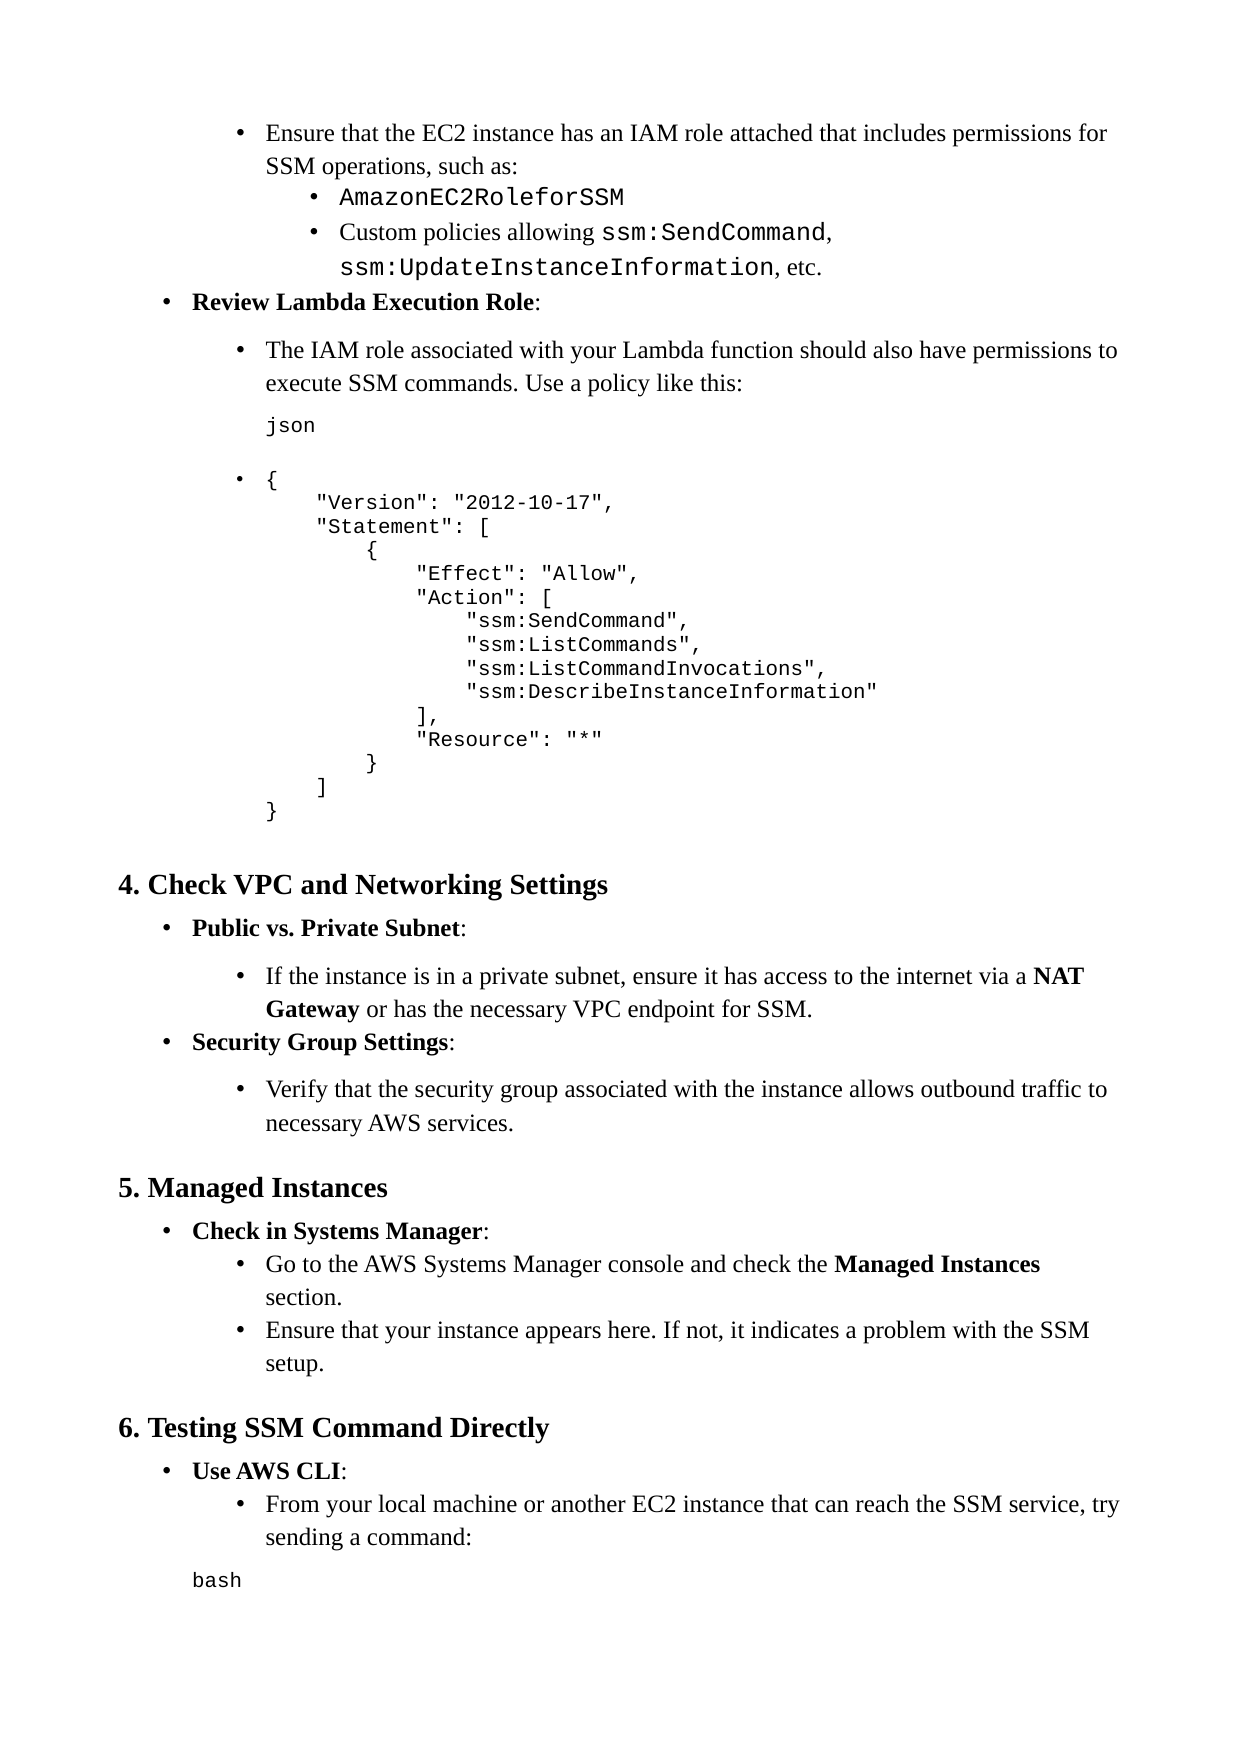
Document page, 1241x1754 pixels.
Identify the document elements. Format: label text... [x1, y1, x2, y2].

list Custom policies allowing ssm:SendCommand, ssm:UpdateInstanceInformation, etc. [309, 217, 1122, 283]
list Check in Systems Manager: [162, 1216, 1122, 1244]
list Review Lambda Execution Role: [162, 287, 1122, 316]
list "Version": "2012-10-17", [236, 492, 1122, 516]
list "Action": [ [236, 587, 1122, 610]
list If the instance is in a private subnet, ensure it has access to the internet via a NAT Gateway or has the necessary VPC endpoint for SSM. [236, 961, 1122, 1023]
list "ssm:DescribeInstanceInformation" [236, 681, 1122, 705]
list Ensure that your instance appears here. If not, it indicates a problem with the SSM setup. [236, 1315, 1122, 1377]
subtitle 5. Managed Instances [118, 1170, 1122, 1203]
list "ssm:SendCommand", [236, 610, 1122, 634]
list "ssm:ListCommands", [236, 634, 1122, 658]
list "ssm:ListCommandInvocations", [236, 658, 1122, 681]
list Ensure that the EC2 instance has an IAM role attached that includes permissions for SSM operations, such as: [236, 118, 1122, 180]
list "Effect": "Allow", [236, 563, 1122, 587]
subtitle 4. Check VPC and Networking Settings [118, 867, 1122, 901]
subtitle 6. Testing SSM Command Directly [118, 1410, 1122, 1444]
list ], [236, 705, 1122, 729]
list bash [162, 1570, 1122, 1593]
list } [236, 752, 1122, 776]
list { [236, 468, 1122, 492]
list From your local machine or another EC2 instance that can reach the SSM service, try sending a command: [236, 1489, 1122, 1551]
list { [236, 539, 1122, 563]
list Use AWS CLI: [162, 1456, 1122, 1485]
list Go to the AWS Systems Manager console and check the Managed Instances section. [236, 1249, 1122, 1311]
list ] [236, 776, 1122, 799]
list "Statement": [ [236, 516, 1122, 539]
list Security Group Settings: [162, 1027, 1122, 1056]
list AmazonEC2RoleforSSM [309, 184, 1122, 212]
list "Resource": "*" [236, 729, 1122, 752]
list The IAM role associated with your Lambda function should also have permissions to execute SSM commands. Use a policy like this: [236, 335, 1122, 397]
list json [236, 415, 1122, 439]
list Verify that the security group associated with the instance allows outbound traffic to necessary AWS services. [236, 1074, 1122, 1136]
list Public vs. Private Subnet: [162, 913, 1122, 942]
list } [236, 799, 1122, 823]
